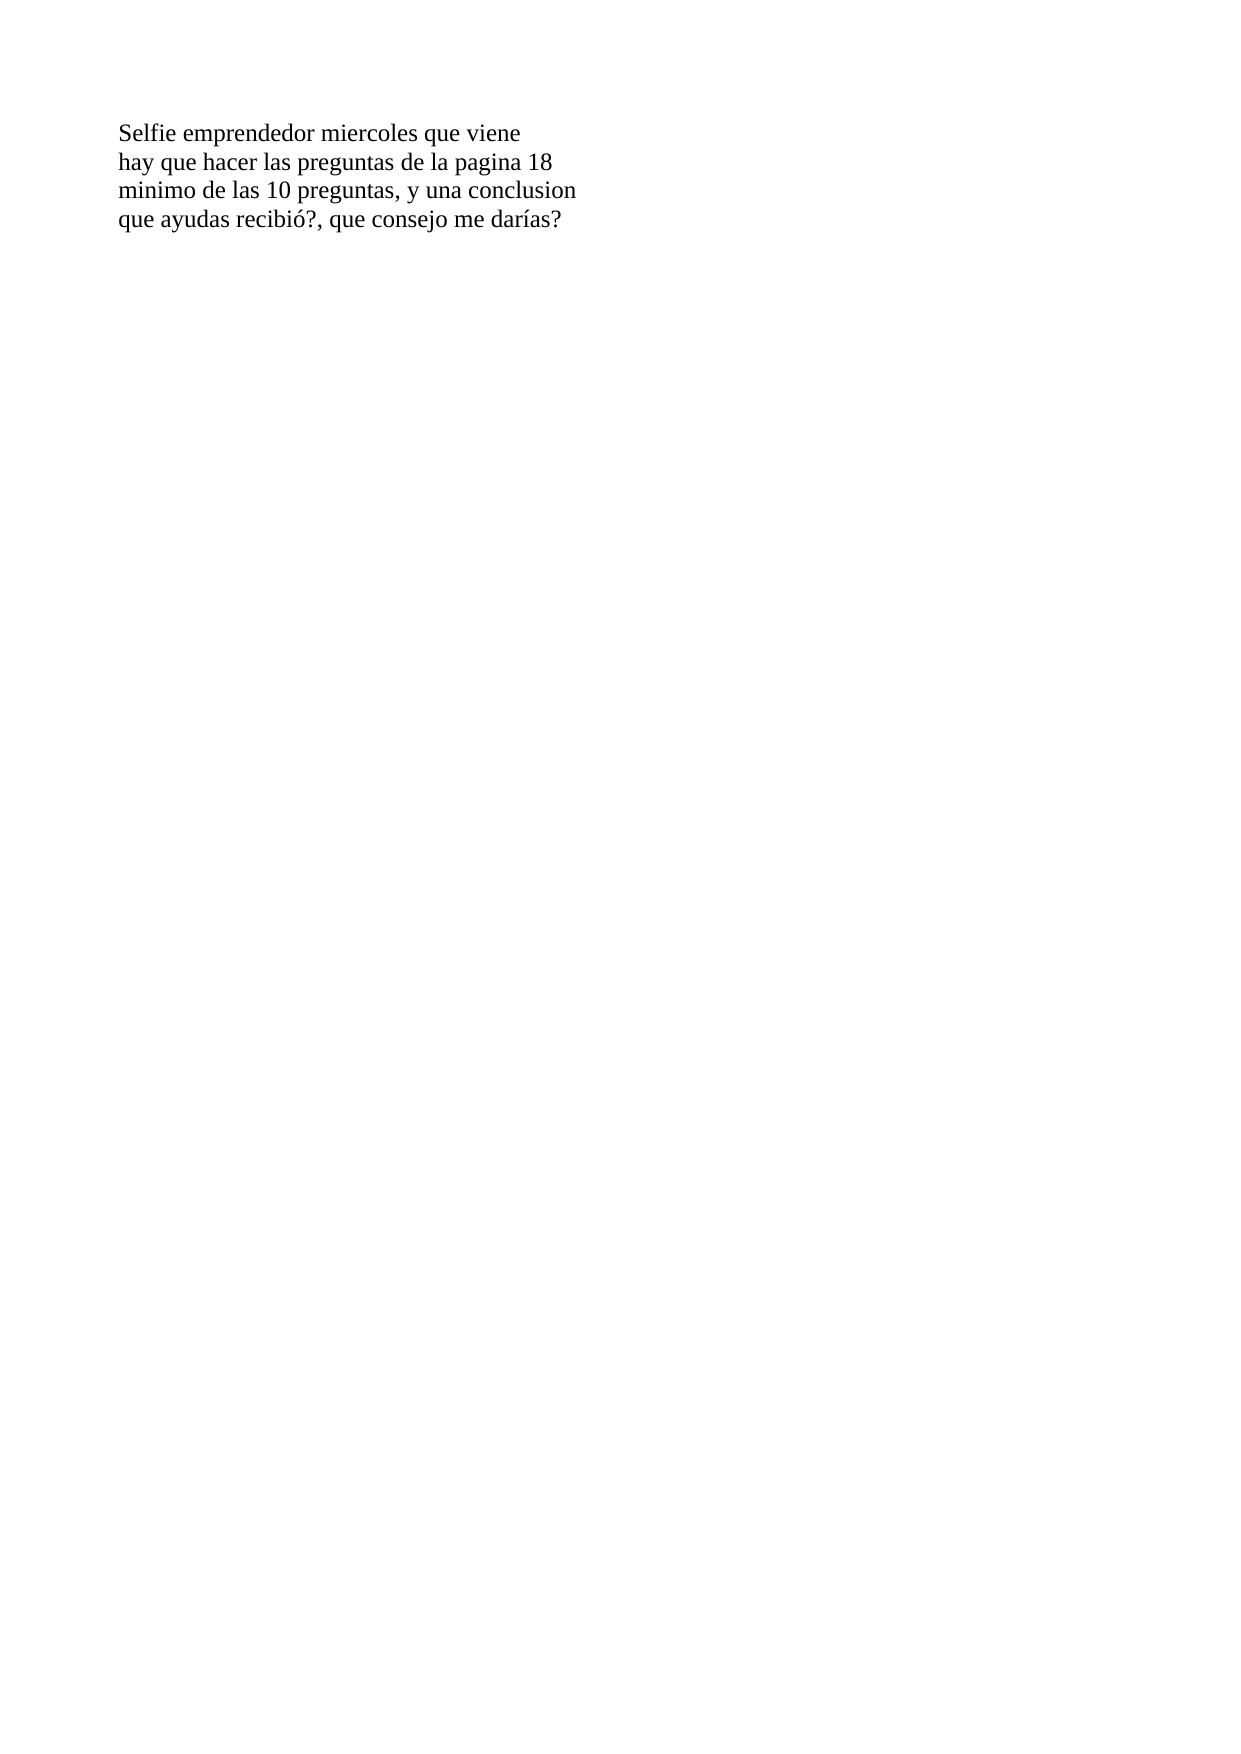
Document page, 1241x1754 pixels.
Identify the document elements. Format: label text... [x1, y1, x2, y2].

text minimo de las 10 preguntas, y una conclusion [118, 176, 1122, 204]
text que ayudas recibió?, que consejo me darías? [118, 204, 1122, 233]
text hay que hacer las preguntas de la pagina 18 [118, 147, 1122, 176]
text Selfie emprendedor miercoles que viene [118, 118, 1122, 147]
